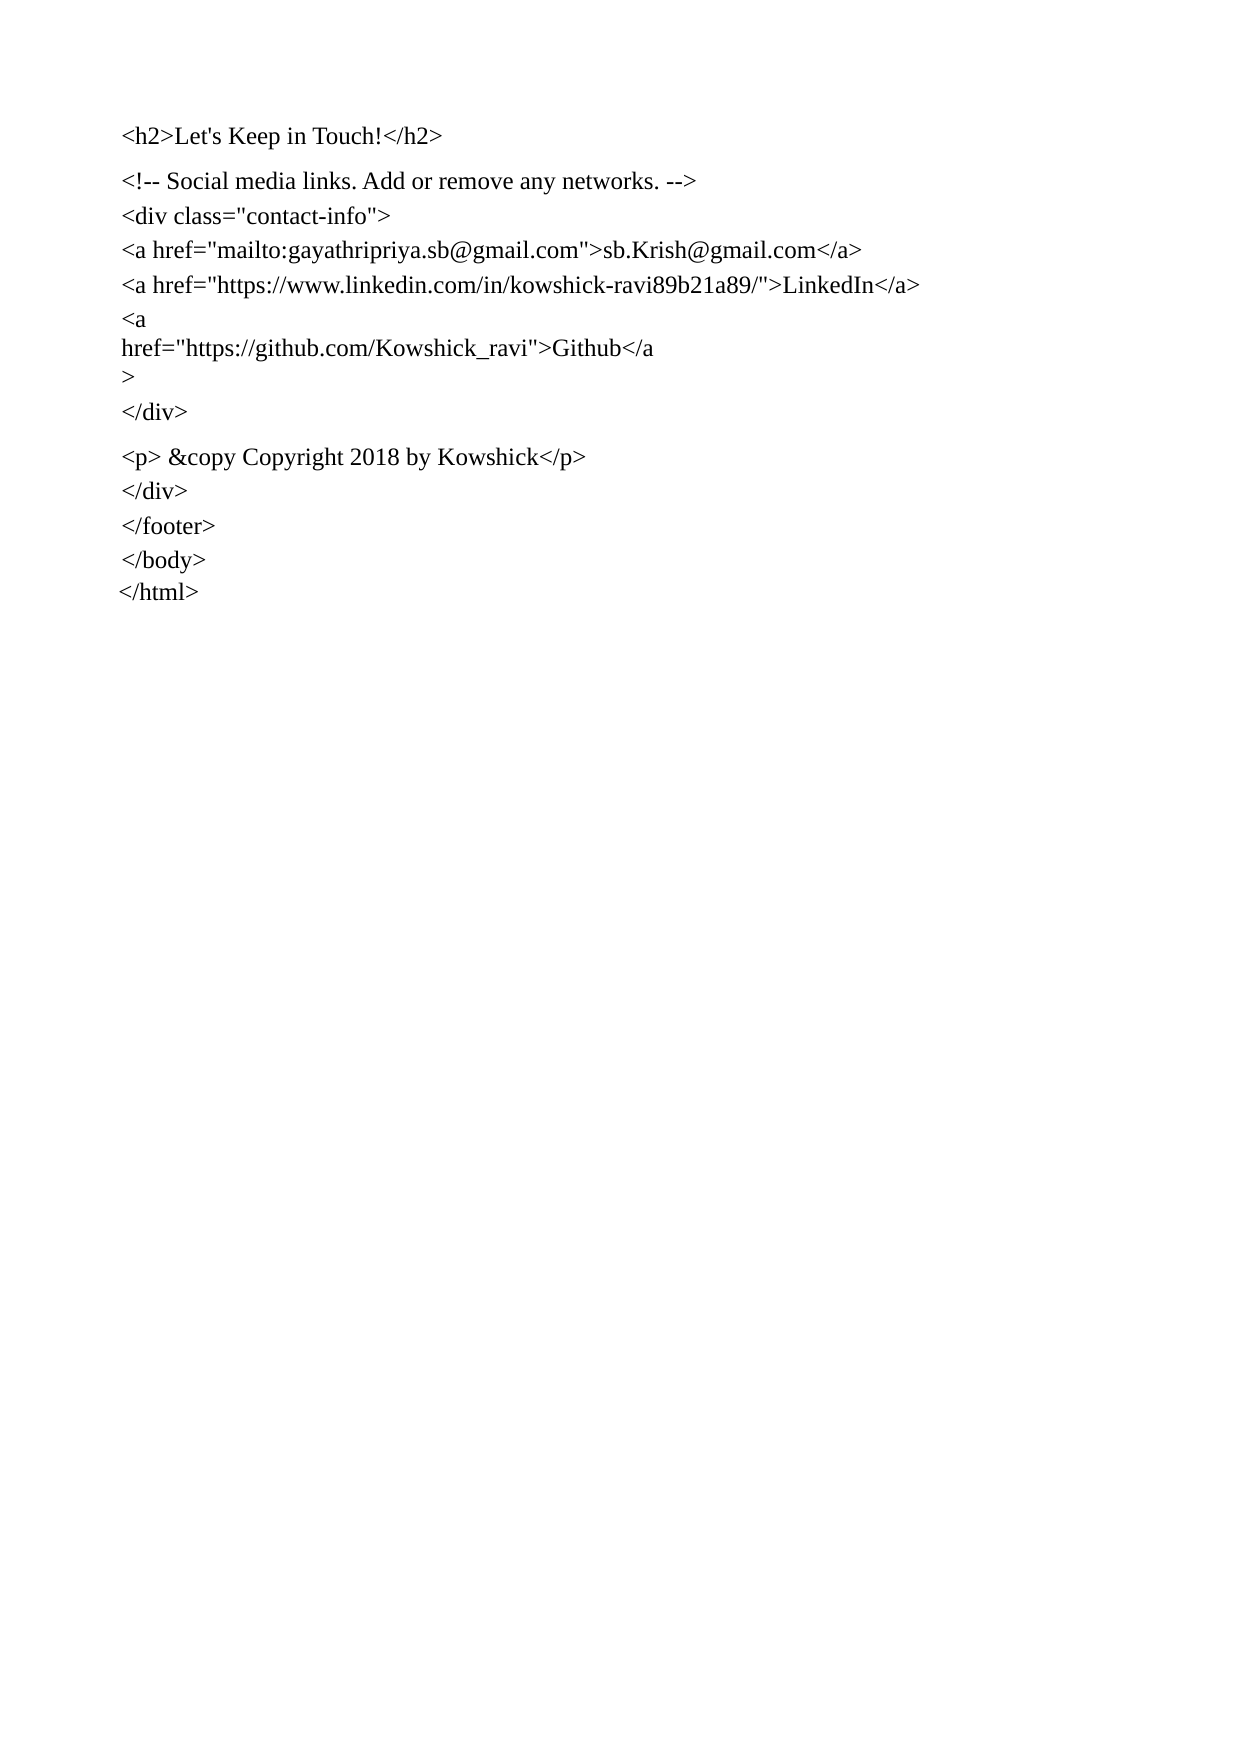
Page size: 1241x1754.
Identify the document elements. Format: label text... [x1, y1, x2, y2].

table_header </body> [118, 543, 220, 577]
table_header [118, 428, 136, 439]
table_header </div> [118, 394, 202, 428]
table_header <a href="https://www.linkedin.com/in/kowshick-ravi89b21a89/">LinkedIn</a> [118, 267, 1025, 302]
table_header <a href="https://github.com/Kowshick_ravi">Github</a> [118, 302, 666, 394]
table_header <a href="mailto:gayathripriya.sb@gmail.com">sb.Krish@gmail.com</a> [118, 233, 953, 267]
table_header </footer> [118, 508, 230, 543]
table_header <h2>Let's Keep in Touch!</h2> [118, 118, 456, 153]
text </html> [118, 577, 1122, 606]
table_header <!-- Social media links. Add or remove any networks. --> [118, 163, 711, 198]
table_header <div class="contact-info"> [118, 198, 405, 232]
table_header <p> &copy Copyright 2018 by Kowshick</p> [118, 439, 730, 473]
table_header [118, 153, 136, 163]
table_header </div> [118, 474, 202, 508]
